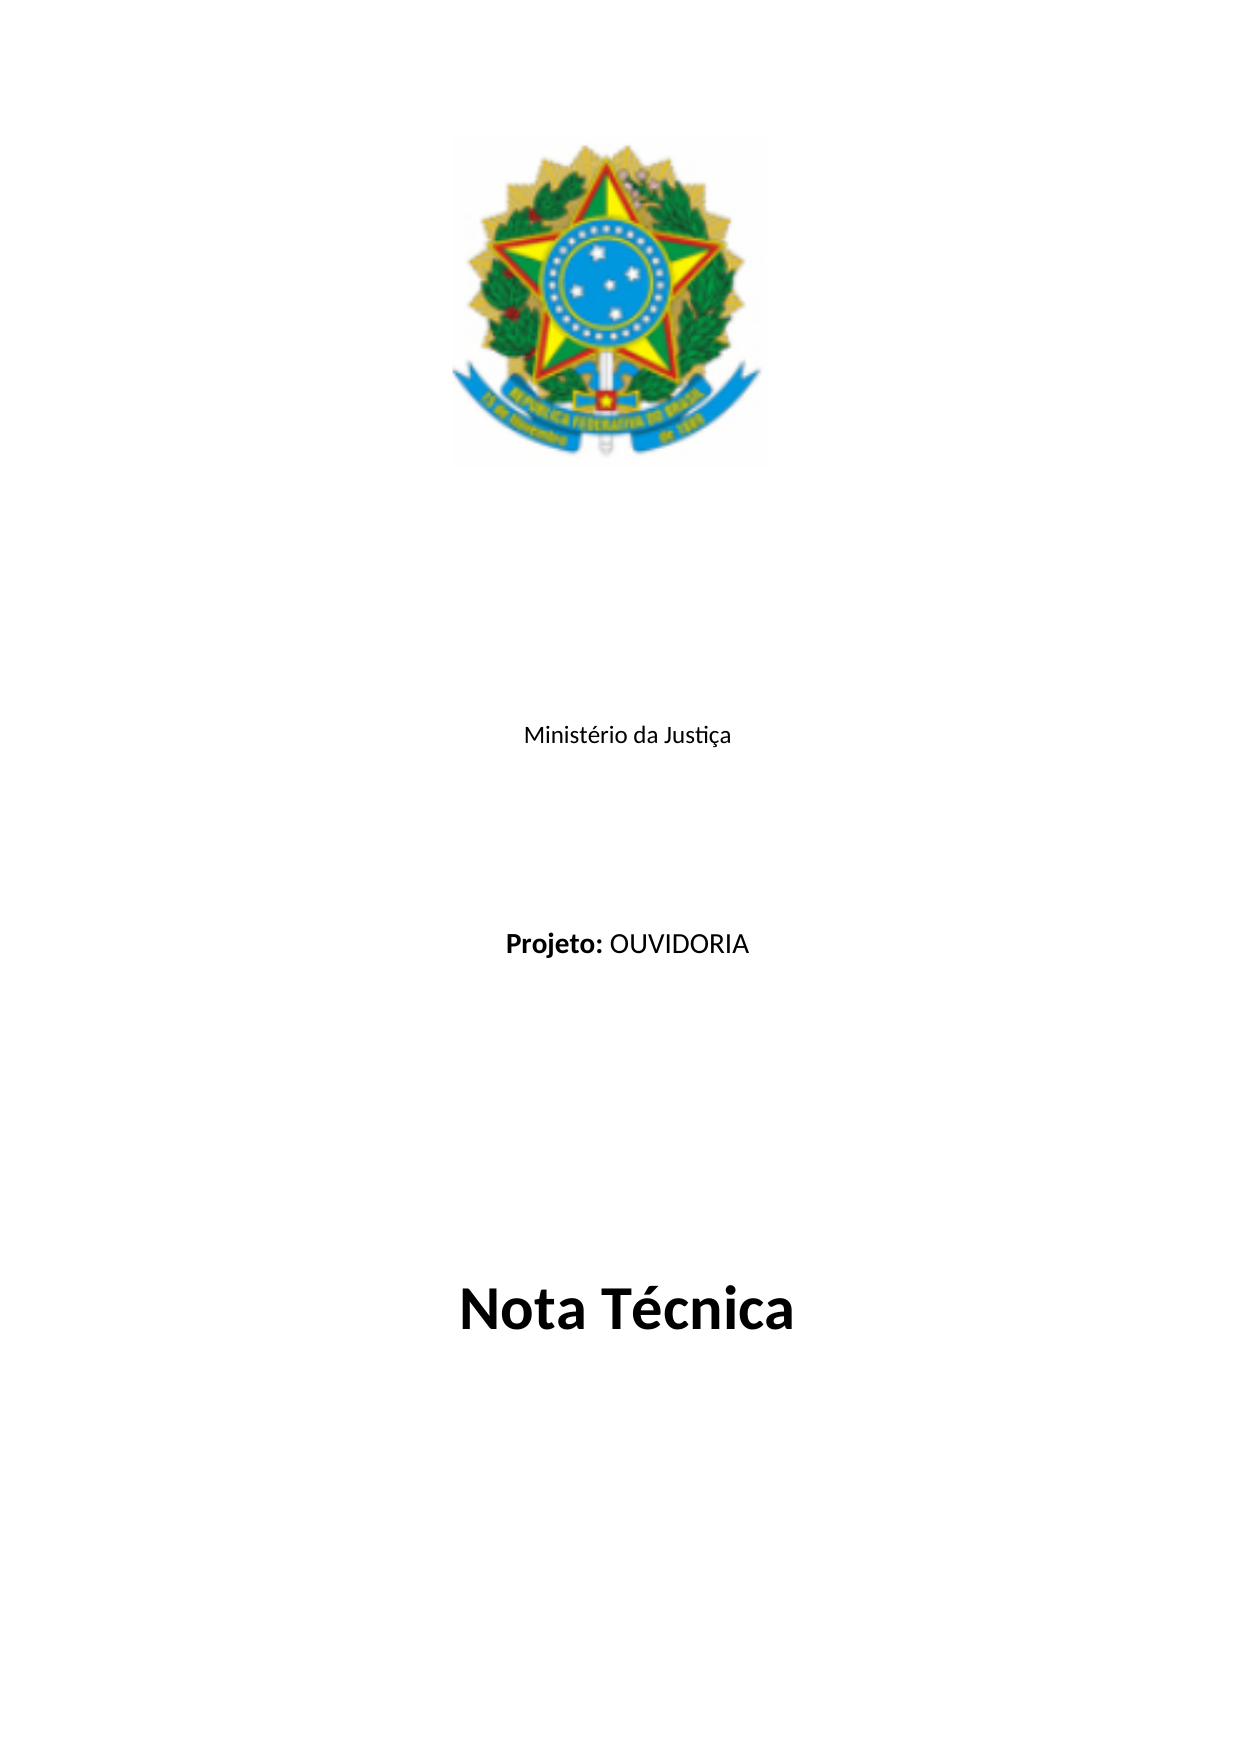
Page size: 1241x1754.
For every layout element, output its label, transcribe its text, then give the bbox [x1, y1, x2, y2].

picture [446, 134, 794, 479]
text Nota Técnica [192, 1269, 1063, 1345]
text Projeto: OUVIDORIA [192, 926, 1063, 961]
text Ministério da Justiça [192, 719, 1063, 750]
